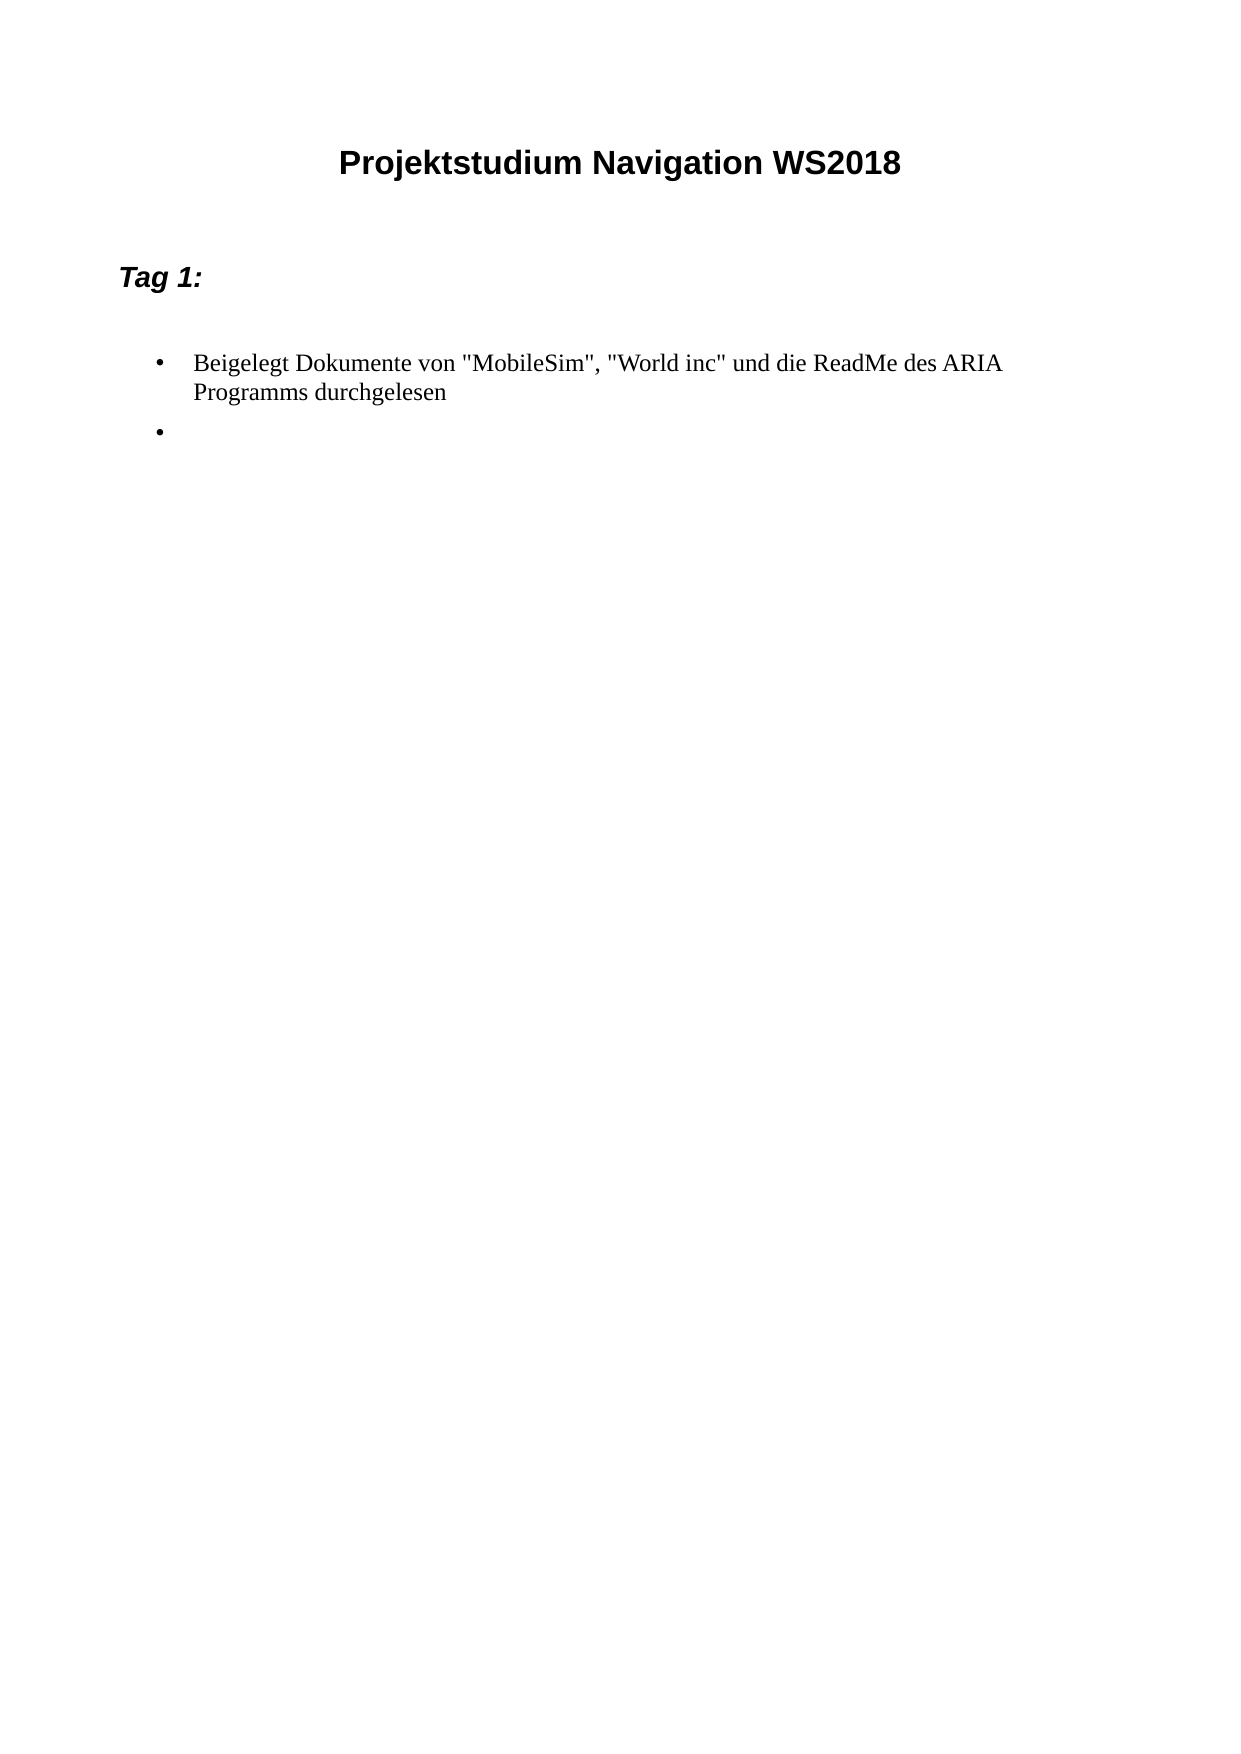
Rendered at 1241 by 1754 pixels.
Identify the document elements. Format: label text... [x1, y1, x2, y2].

subtitle Tag 1: [118, 261, 1122, 294]
subtitle Projektstudium Navigation WS2018 [118, 143, 1122, 182]
list Beigelegt Dokumente von "MobileSim", "World inc" und die ReadMe des ARIA Programms durchgelesen [156, 348, 1122, 405]
